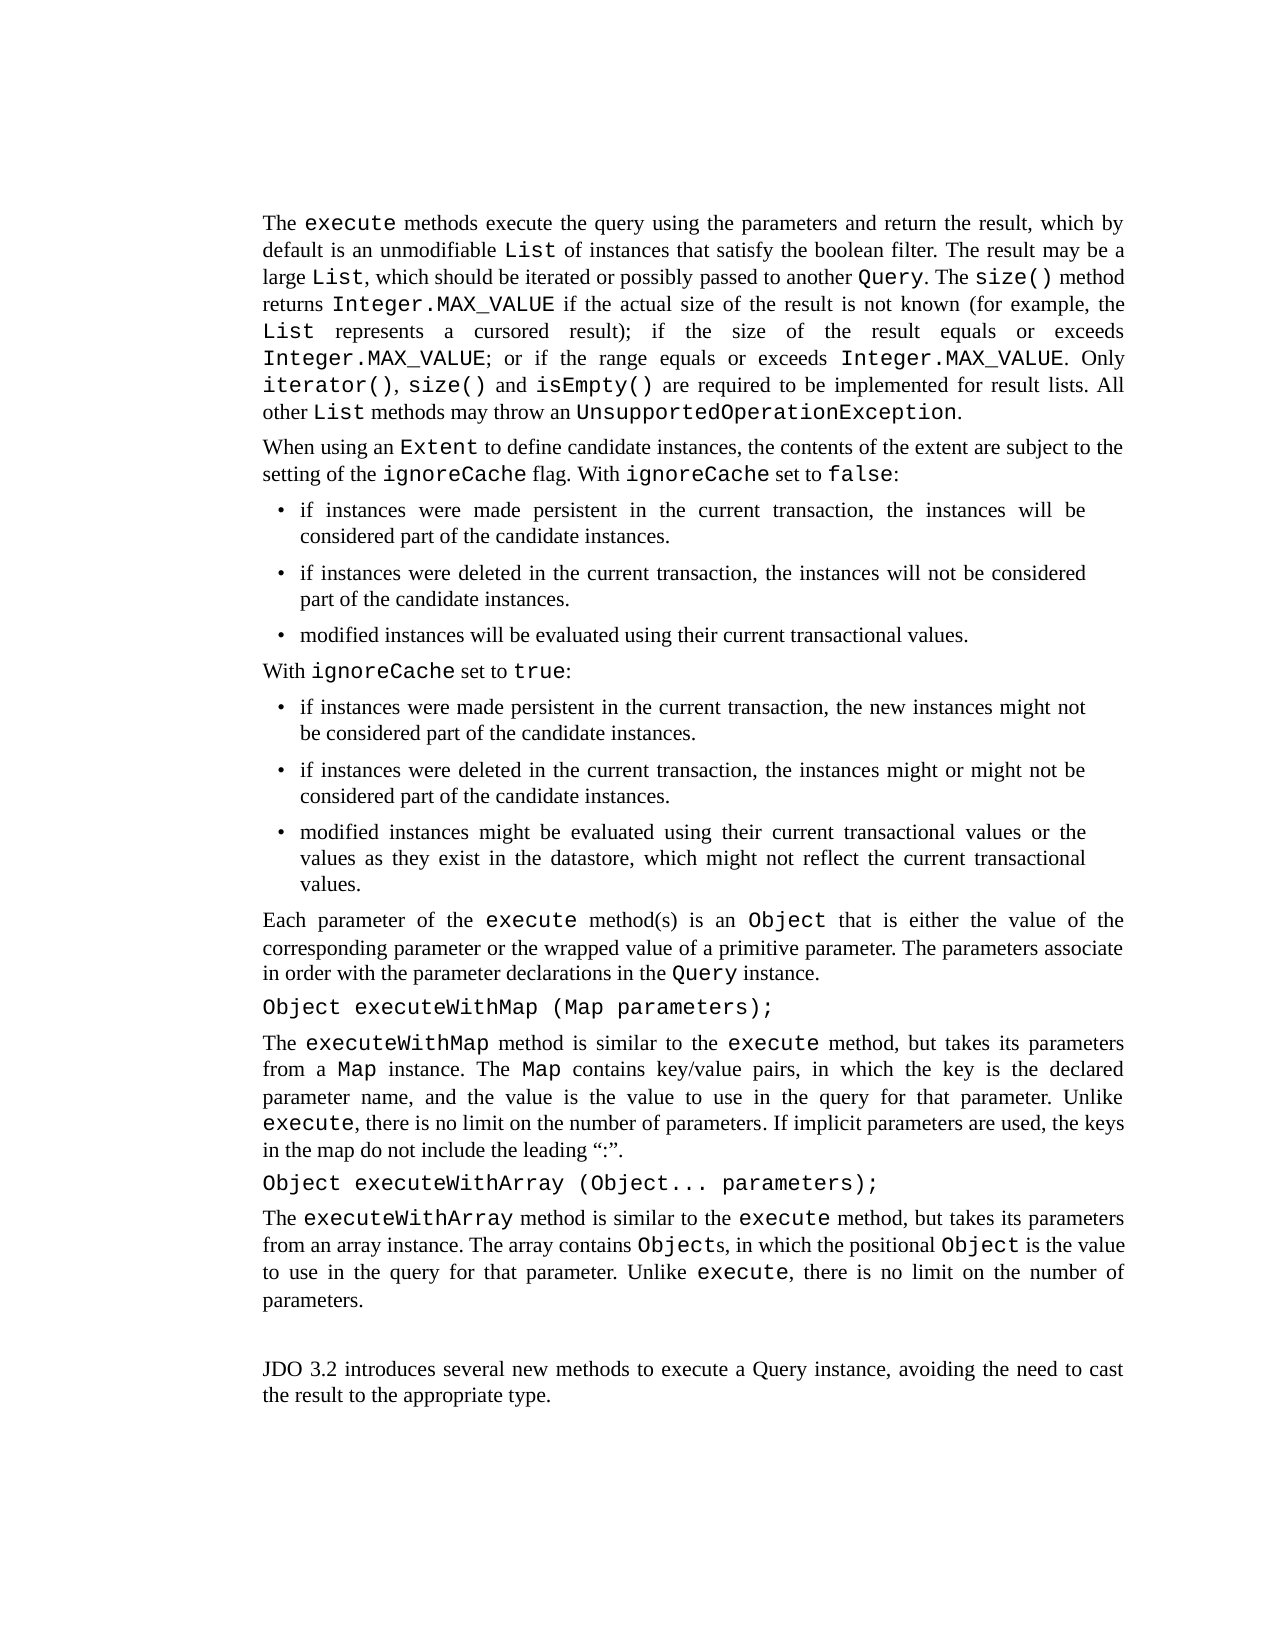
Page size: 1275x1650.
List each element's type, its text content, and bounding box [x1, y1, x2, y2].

text With ignoreCache set to true: [262, 658, 1125, 685]
text • if instances were made persistent in the current transaction, the new instances might not be considered part of the candidate instances. [277, 693, 1087, 745]
text • if instances were deleted in the current transaction, the instances might or might not be considered part of the candidate instances. [277, 756, 1087, 808]
text • if instances were deleted in the current transaction, the instances will not be considered part of the candidate instances.] [277, 559, 1087, 611]
text A14.6.1-6 [The executeWithArray method is similar to the execute method, but takes its parameters from an array instance. The array contains Objects, in which the positional Object is the value to use in the query for that parameter. Unlike execute, there is no limit on the number of parameters.] [262, 1205, 1125, 1312]
text JDO 3.2 introduces several new methods to execute a Query instance, avoiding the need to cast the result to the appropriate type. [262, 1355, 1125, 1407]
text • modified instances might be evaluated using their current transactional values or the values as they exist in the datastore, which might not reflect the current transactional values. [277, 818, 1087, 896]
text A14.6.1-5 [The executeWithMap method is similar to the execute method, but takes its parameters from a Map instance. The Map contains key/value pairs, in which the key is the declared parameter name, and the value is the value to use in the query for that parameter. Unlike execute, there is no limit on the number of parameters]. If implicit parameters are used, the keys in the map do not include the leading “:”. [262, 1029, 1125, 1162]
text Object executeWithMap (Map parameters); [262, 995, 1125, 1021]
text A14.6.1-3 [The execute methods execute the query using the parameters and return the result, which by default is an unmodifiable List of instances that satisfy the boolean filter.] The result may be a large List, which should be iterated or possibly A14.6.1-4 [passed to another Query.] A14.6.1-9 [The size() method returns Integer.MAX_VALUE if the actual size of the result is not known] (for example, the List represents a cursored result); if the size of the result equals or exceeds Integer.MAX_VALUE; or if the range equals or exceeds Integer.MAX_VALUE. Only iterator(), size() and isEmpty() are required to be implemented for result lists. All other List methods may throw an UnsupportedOperationException. [262, 210, 1125, 426]
text • if instances were made persistent in the current transaction, the instances will be considered part of the candidate instances. [277, 496, 1087, 548]
text Object executeWithArray (Object... parameters); [262, 1171, 1125, 1197]
text • modified instances will be evaluated using their current transactional values. [277, 621, 1087, 647]
text When using an Extent to define candidate instances, the contents of the extent are subject to the setting of the ignoreCache flag. A14.6.1-10 [With ignoreCache set to false: [262, 434, 1125, 488]
text Each parameter of the execute method(s) is an Object that is either the value of the corresponding parameter or the wrapped value of a primitive parameter. The parameters associate in order with the parameter declarations in the Query instance. [262, 907, 1125, 987]
